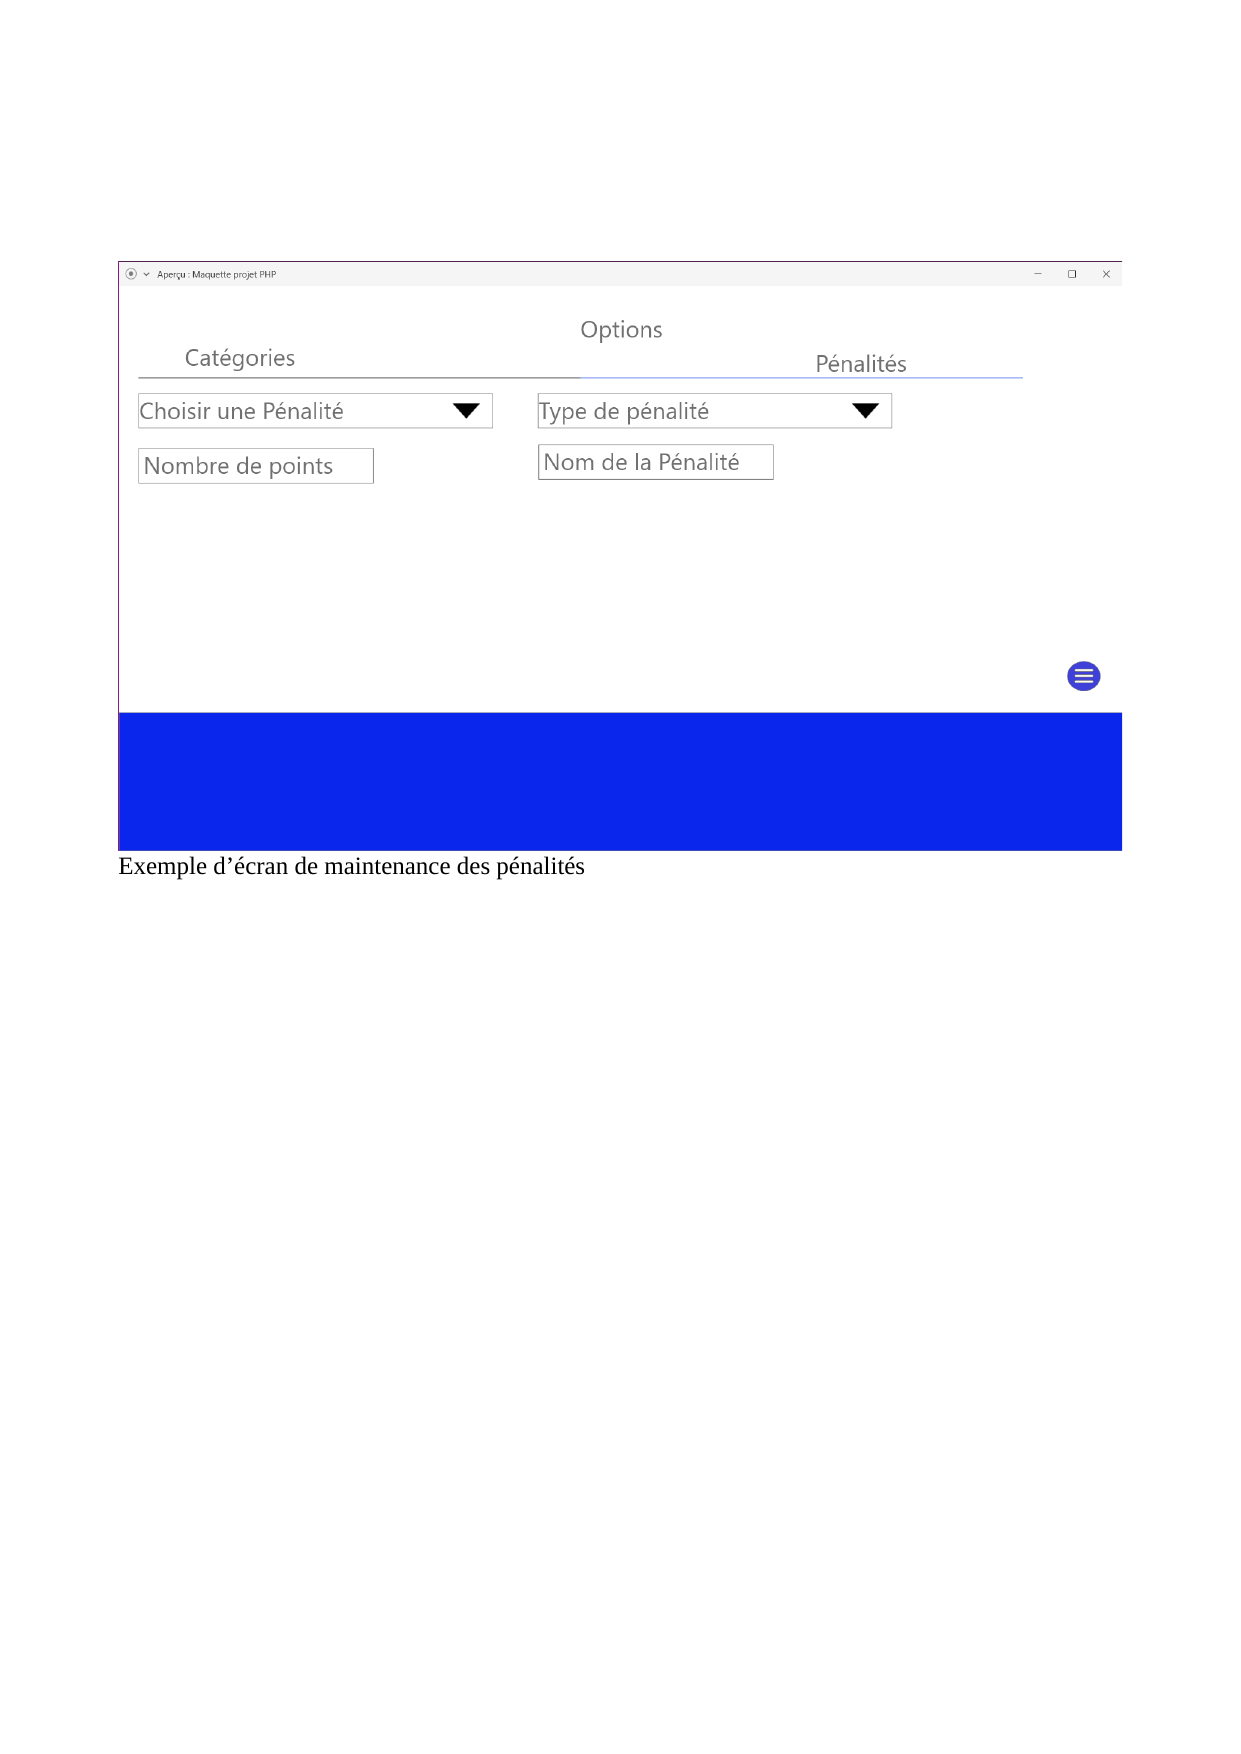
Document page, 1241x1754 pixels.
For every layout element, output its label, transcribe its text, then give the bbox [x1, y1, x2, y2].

text Exemple d’écran de maintenance des pénalités [118, 851, 1122, 880]
picture [118, 261, 1123, 851]
